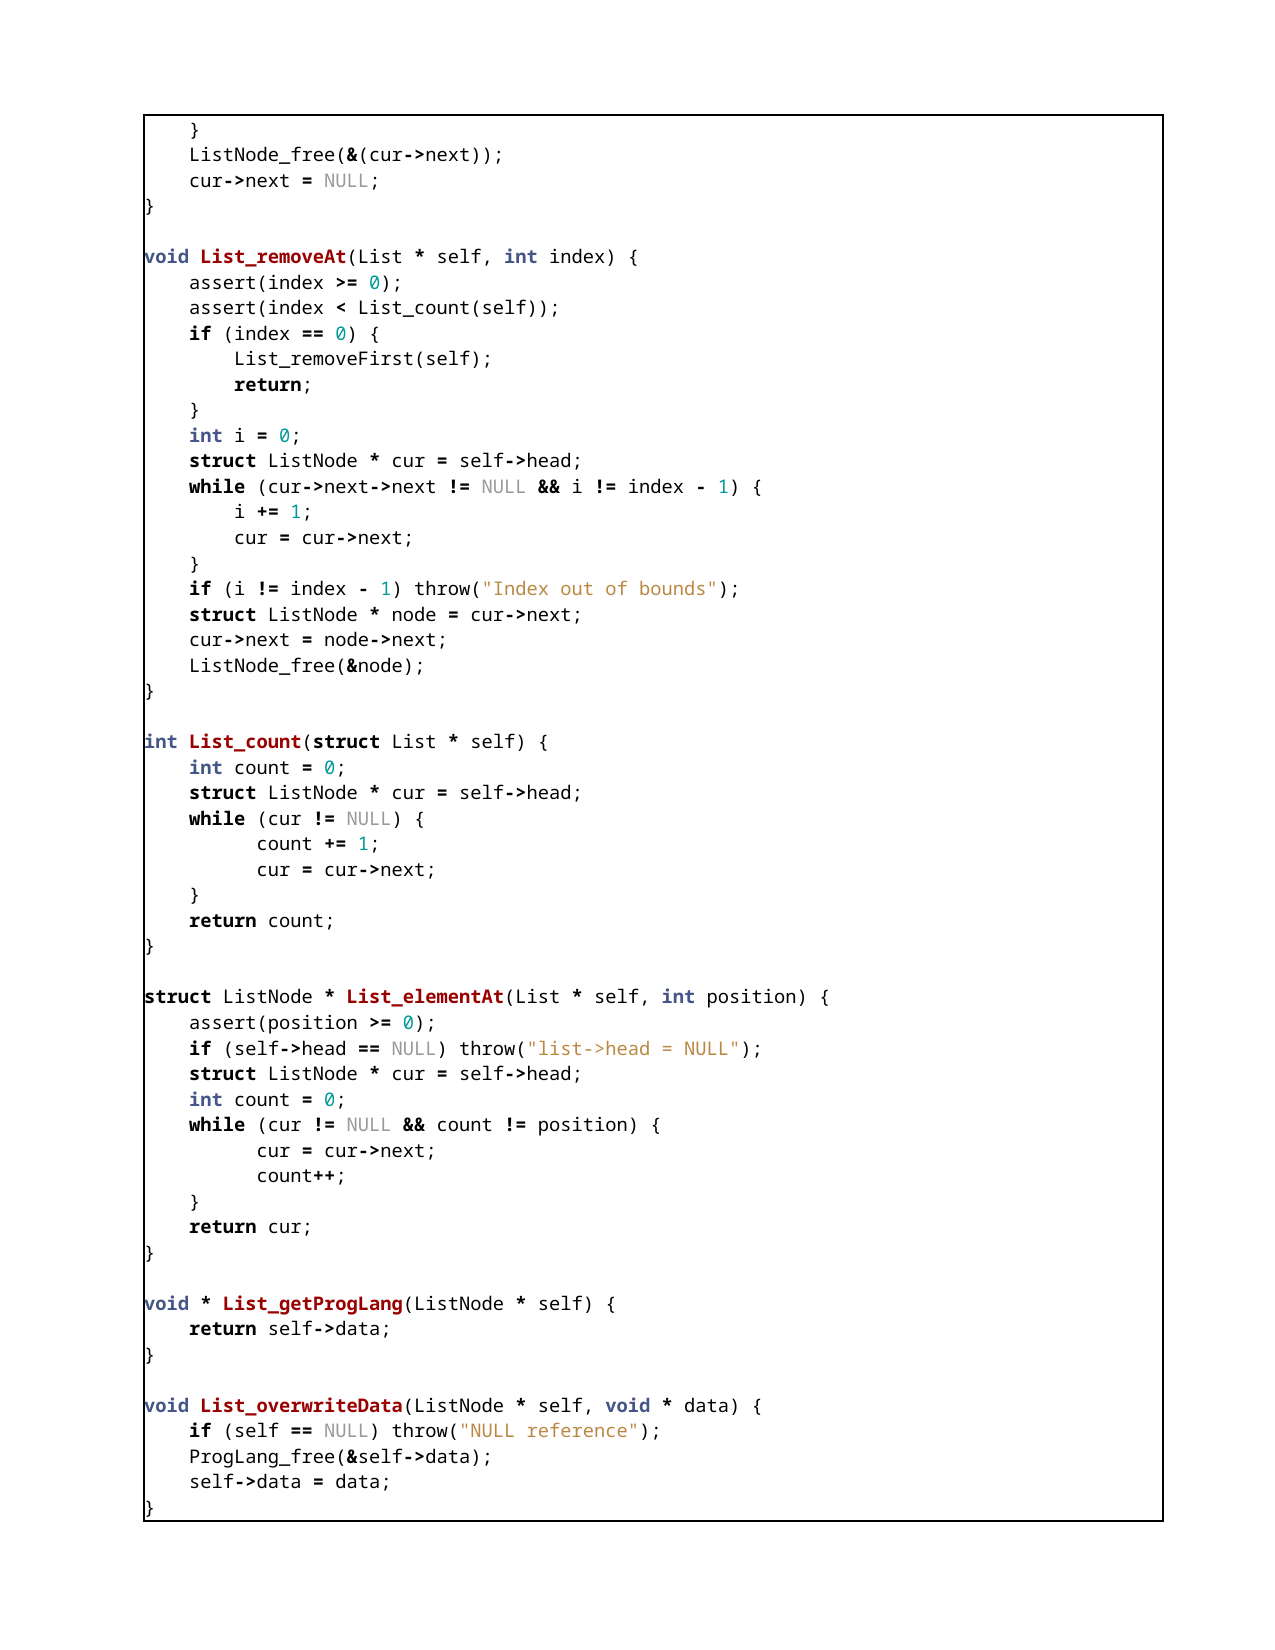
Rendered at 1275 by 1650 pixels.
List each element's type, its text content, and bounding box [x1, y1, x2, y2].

table_cell } ListNode_free(&(cur->next)); cur->next = NULL; } void List_removeAt(List * self, int index) { assert(index >= 0); assert(index < List_count(self)); if (index == 0) { List_removeFirst(self); return; } int i = 0; struct ListNode * cur = self->head; while (cur->next->next != NULL && i != index - 1) { i += 1; cur = cur->next; } if (i != index - 1) throw("Index out of bounds"); struct ListNode * node = cur->next; cur->next = node->next; ListNode_free(&node); } int List_count(struct List * self) { int count = 0; struct ListNode * cur = self->head; while (cur != NULL) { count += 1; cur = cur->next; } return count; } struct ListNode * List_elementAt(List * self, int position) { assert(position >= 0); if (self->head == NULL) throw("list->head = NULL"); struct ListNode * cur = self->head; int count = 0; while (cur != NULL && count != position) { cur = cur->next; count++; } return cur; } void * List_getProgLang(ListNode * self) { return self->data; } void List_overwriteData(ListNode * self, void * data) { if (self == NULL) throw("NULL reference"); ProgLang_free(&self->data); self->data = data; } [145, 116, 1162, 1520]
